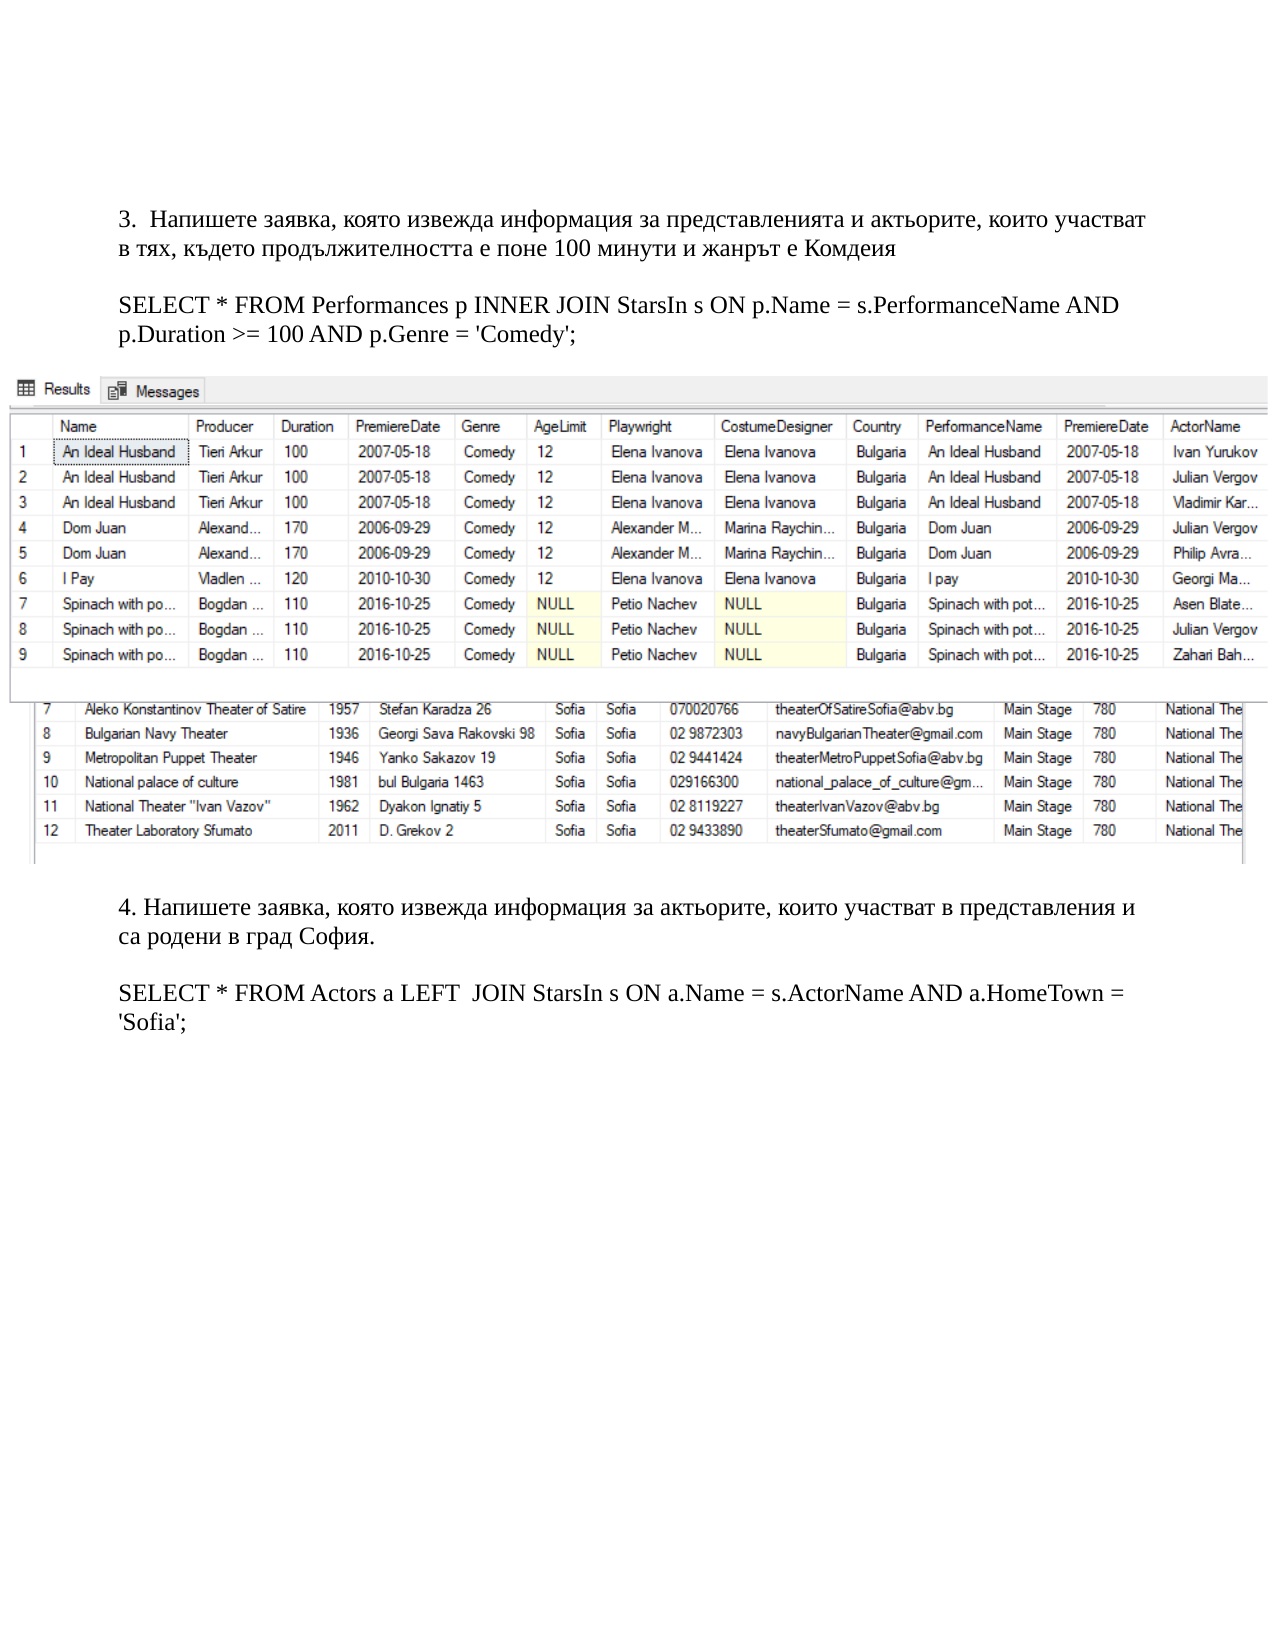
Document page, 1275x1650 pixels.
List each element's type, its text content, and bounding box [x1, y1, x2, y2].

text SELECT * FROM Actors a LEFT JOIN StarsIn s ON a.Name = s.ActorName AND a.HomeTown = 'Sofia'; [118, 978, 1157, 1036]
text 4. Напишете заявка, която извежда информация за актьорите, които участват в представления и са родени в град София. [118, 892, 1157, 950]
text 3. Напишете заявка, която извежда информация за представленията и актьорите, които участват в тях, където продължителността е поне 100 минути и жанрът е Комдеия [118, 204, 1157, 262]
picture [7, 376, 1268, 864]
text SELECT * FROM Performances p INNER JOIN StarsIn s ON p.Name = s.PerformanceName AND p.Duration >= 100 AND p.Genre = 'Comedy'; [118, 291, 1157, 348]
